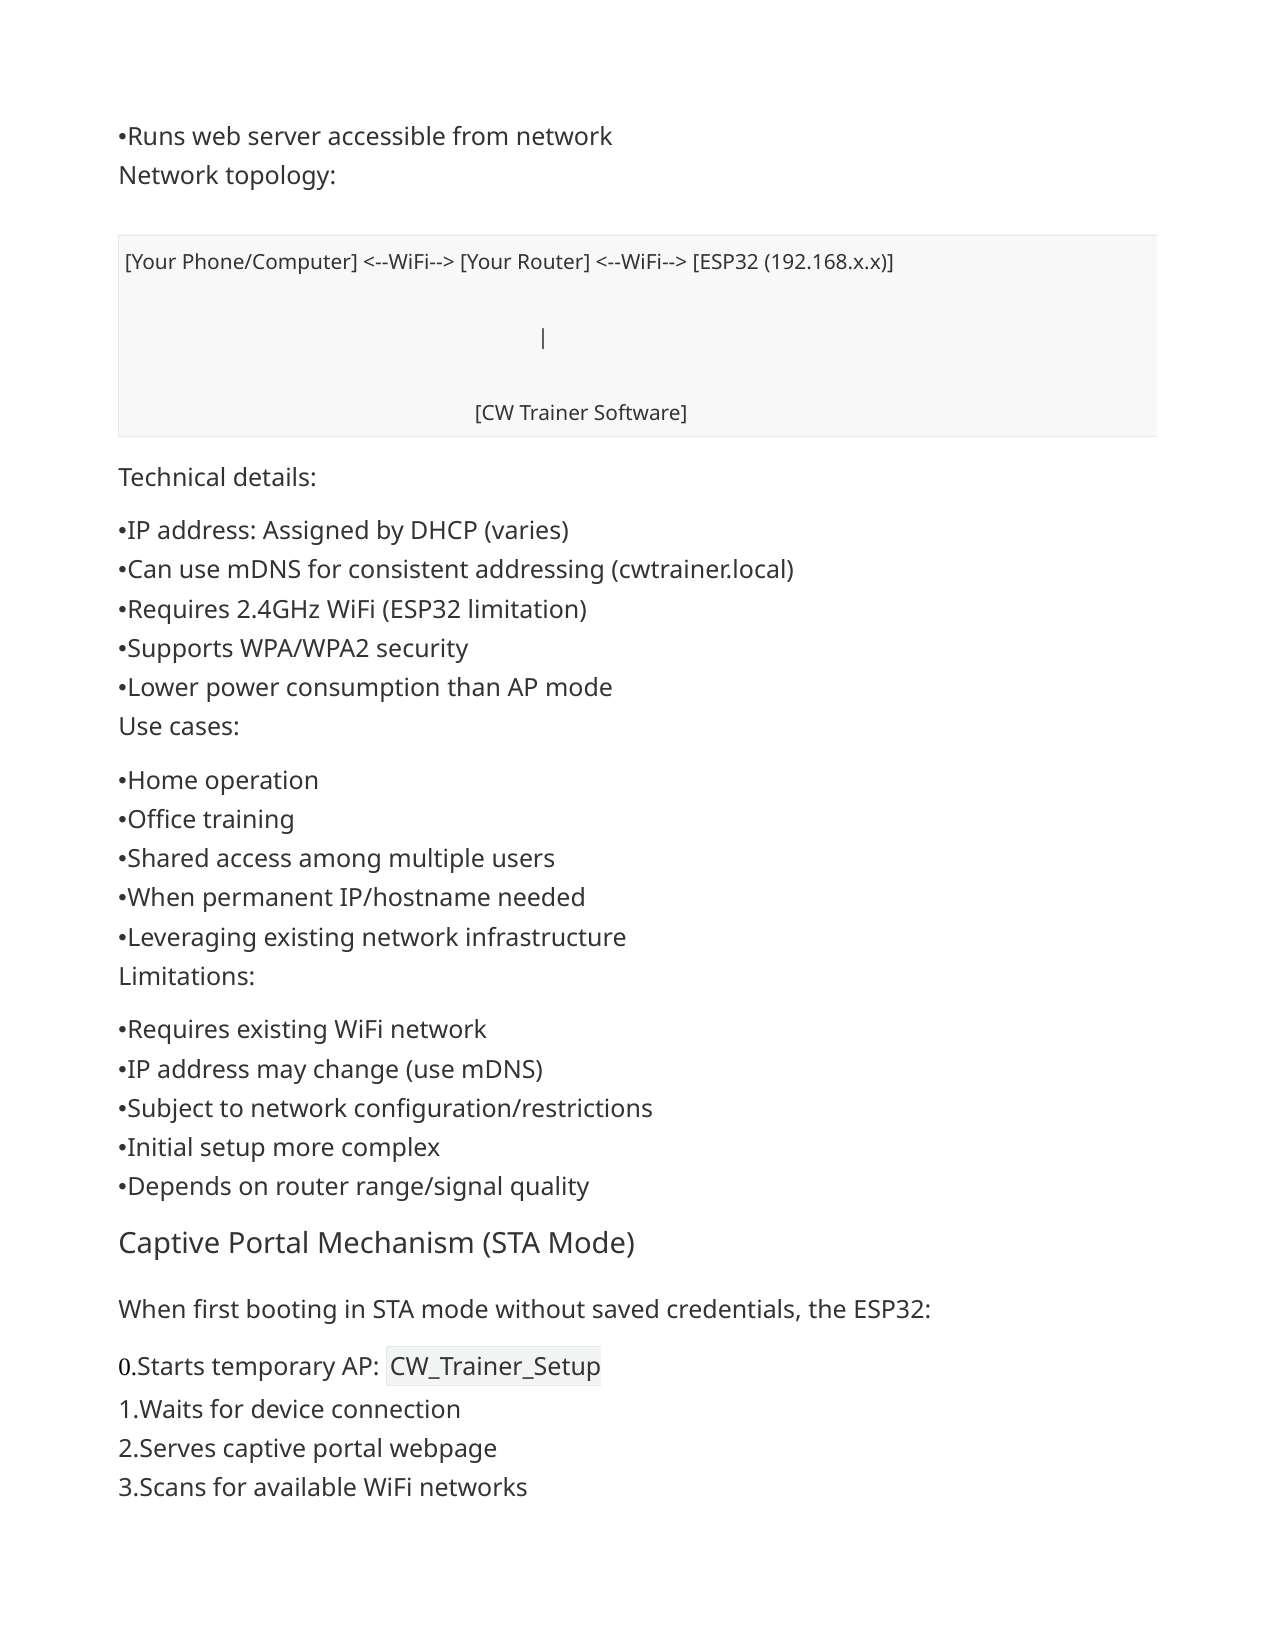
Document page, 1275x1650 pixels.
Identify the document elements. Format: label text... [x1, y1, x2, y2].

list Depends on router range/signal quality [118, 1169, 1157, 1203]
list Office training [118, 802, 1157, 836]
list Supports WPA/WPA2 security [118, 631, 1157, 664]
text [CW Trainer Software] [119, 385, 1157, 436]
text Use cases: [118, 709, 1157, 743]
list When permanent IP/hostname needed [118, 880, 1157, 914]
list Subject to network configuration/restrictions [118, 1091, 1157, 1124]
list CW_Trainer_Setup [387, 1346, 1157, 1386]
list Lower power consumption than AP mode [118, 670, 1157, 704]
text When first booting in STA mode without saved credentials, the ESP32: [118, 1292, 1157, 1326]
list Starts temporary AP: [118, 1346, 386, 1386]
list IP address: Assigned by DHCP (varies) [118, 513, 1157, 547]
text [Your Phone/Computer] <--WiFi--> [Your Router] <--WiFi--> [ESP32 (192.168.x.x)] [119, 236, 1157, 276]
list Initial setup more complex [118, 1130, 1157, 1164]
list Shared access among multiple users [118, 841, 1157, 875]
list Requires 2.4GHz WiFi (ESP32 limitation) [118, 591, 1157, 625]
text Technical details: [118, 459, 1157, 493]
text | [119, 310, 1157, 351]
list Runs web server accessible from network [118, 118, 1157, 152]
list Waits for device connection [118, 1392, 1157, 1426]
list Leveraging existing network infrastructure [118, 919, 1157, 953]
list Scans for available WiFi networks [118, 1470, 1157, 1504]
list IP address may change (use mDNS) [118, 1051, 1157, 1085]
text Network topology: [118, 157, 1157, 191]
list Can use mDNS for consistent addressing (cwtrainer.local) [118, 552, 1157, 586]
list Home operation [118, 763, 1157, 797]
list Serves captive portal webpage [118, 1431, 1157, 1465]
subtitle Captive Portal Mechanism (STA Mode) [118, 1223, 1157, 1262]
text Limitations: [118, 958, 1157, 992]
list Requires existing WiFi network [118, 1012, 1157, 1046]
